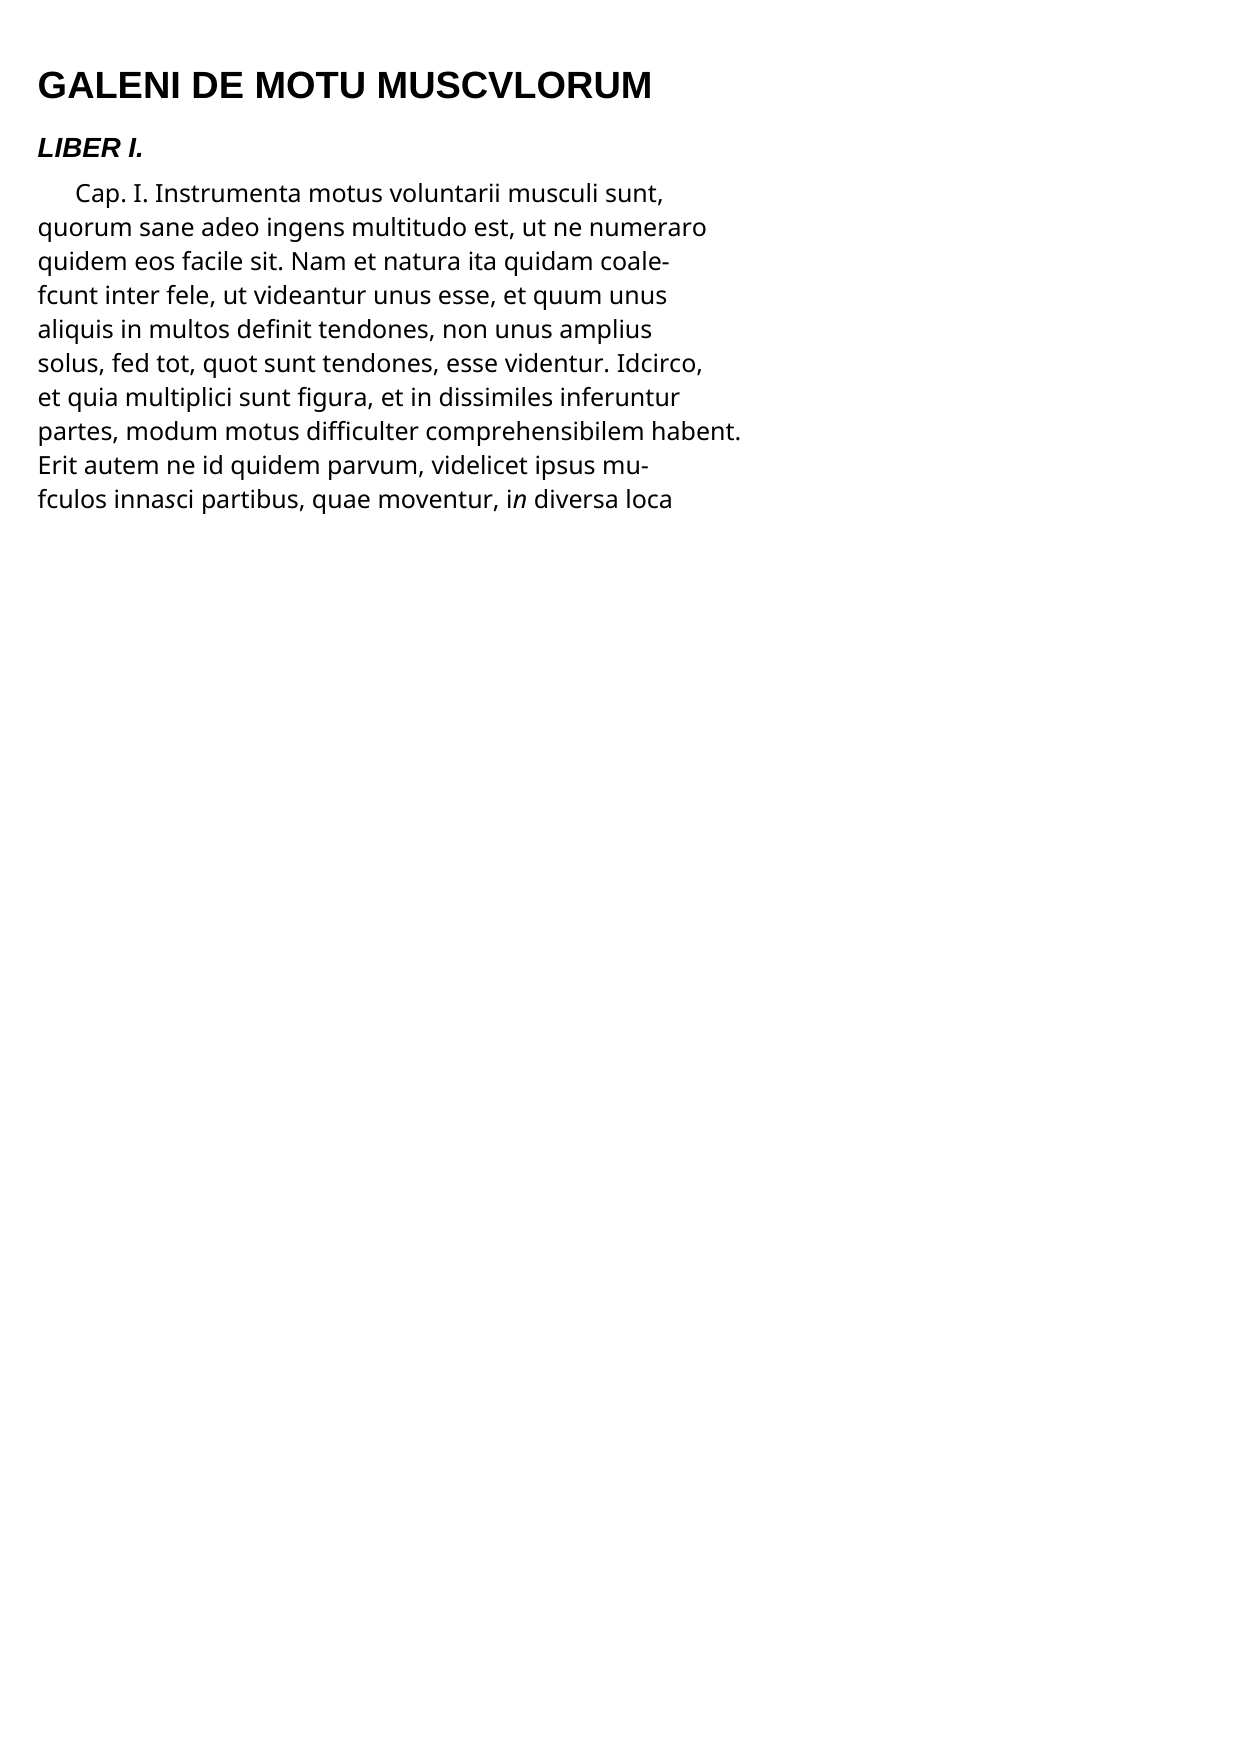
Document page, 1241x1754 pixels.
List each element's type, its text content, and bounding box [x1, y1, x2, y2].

subtitle LIBER I. [37, 131, 1203, 163]
subtitle GALENI DE MOTU MUSCVLORUM [37, 62, 1203, 106]
text Cap. I. Instrumenta motus voluntarii musculi sunt, quorum sane adeo ingens multitudo est, ut ne numeraro quidem eos facile sit. Nam et natura ita quidam coale- fcunt inter fele, ut videantur unus esse, et quum unus aliquis in multos definit tendones, non unus amplius solus, fed tot, quot sunt tendones, esse videntur. Idcirco, et quia multiplici sunt figura, et in dissimiles inferuntur partes, modum motus difficulter comprehensibilem habent. Erit autem ne id quidem parvum, videlicet ipsus mu- fculos innasci partibus, quae moventur, in diversa loca [37, 176, 1203, 516]
